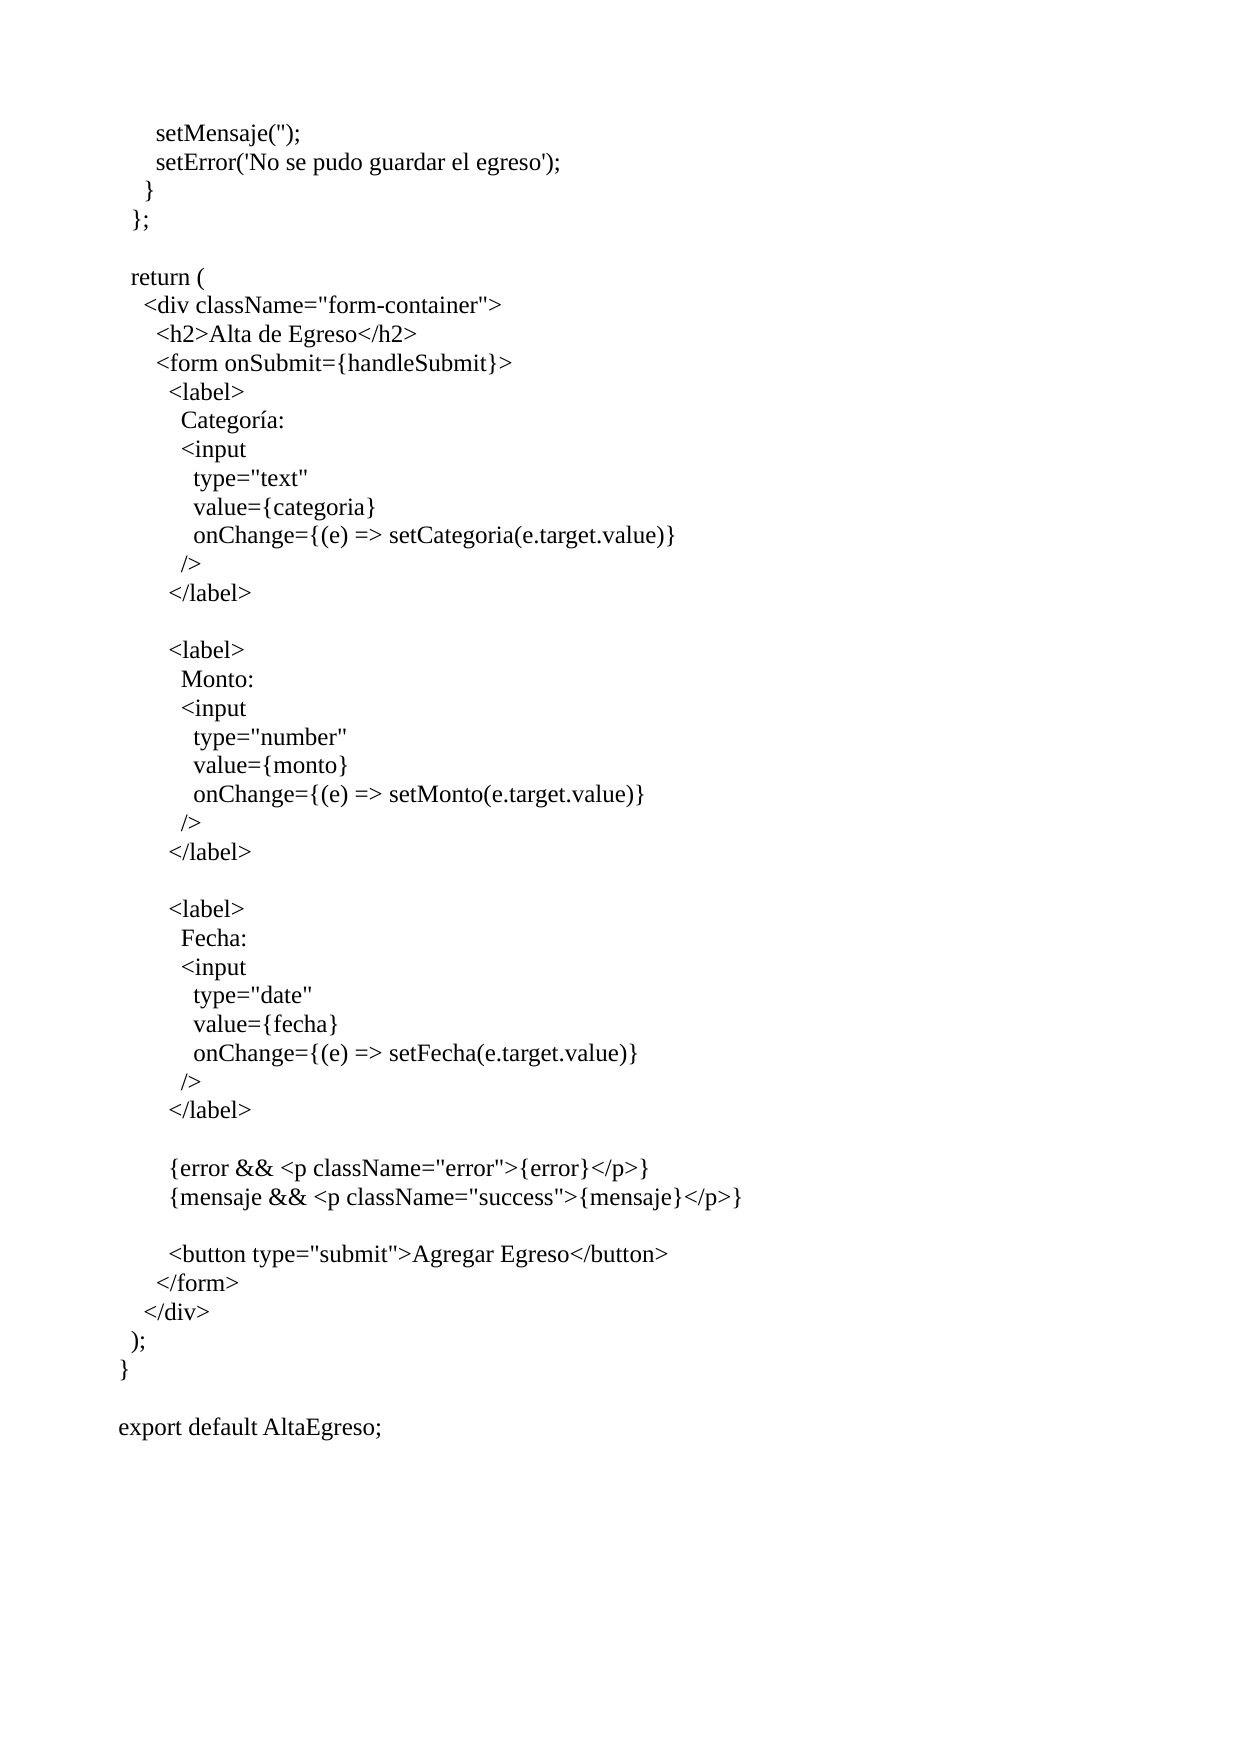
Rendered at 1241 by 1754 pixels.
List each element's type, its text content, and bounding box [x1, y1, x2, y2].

text export default AltaEgreso; [118, 1412, 1122, 1441]
text </label> [118, 1096, 1122, 1124]
text type="number" [118, 722, 1122, 751]
text {error && <p className="error">{error}</p>} [118, 1153, 1122, 1182]
text </label> [118, 837, 1122, 866]
text setMensaje(''); [118, 118, 1122, 147]
text <input [118, 693, 1122, 722]
text value={fecha} [118, 1009, 1122, 1038]
text onChange={(e) => setCategoria(e.target.value)} [118, 521, 1122, 549]
text <button type="submit">Agregar Egreso</button> [118, 1239, 1122, 1268]
text <label> [118, 377, 1122, 406]
text } [118, 1354, 1122, 1383]
text <input [118, 952, 1122, 981]
text /> [118, 808, 1122, 837]
text onChange={(e) => setFecha(e.target.value)} [118, 1038, 1122, 1067]
text Categoría: [118, 406, 1122, 434]
text value={monto} [118, 751, 1122, 779]
text type="date" [118, 981, 1122, 1009]
text value={categoria} [118, 492, 1122, 521]
text }; [118, 204, 1122, 233]
text <form onSubmit={handleSubmit}> [118, 348, 1122, 377]
text {mensaje && <p className="success">{mensaje}</p>} [118, 1182, 1122, 1211]
text /> [118, 1067, 1122, 1096]
text Fecha: [118, 923, 1122, 952]
text <h2>Alta de Egreso</h2> [118, 319, 1122, 348]
text <label> [118, 894, 1122, 923]
text </div> [118, 1297, 1122, 1326]
text } [118, 176, 1122, 204]
text <div className="form-container"> [118, 291, 1122, 319]
text <input [118, 434, 1122, 463]
text Monto: [118, 664, 1122, 693]
text return ( [118, 262, 1122, 291]
text </form> [118, 1268, 1122, 1297]
text /> [118, 549, 1122, 578]
text <label> [118, 636, 1122, 664]
text </label> [118, 578, 1122, 607]
text onChange={(e) => setMonto(e.target.value)} [118, 779, 1122, 808]
text setError('No se pudo guardar el egreso'); [118, 147, 1122, 176]
text ); [118, 1326, 1122, 1354]
text type="text" [118, 463, 1122, 492]
